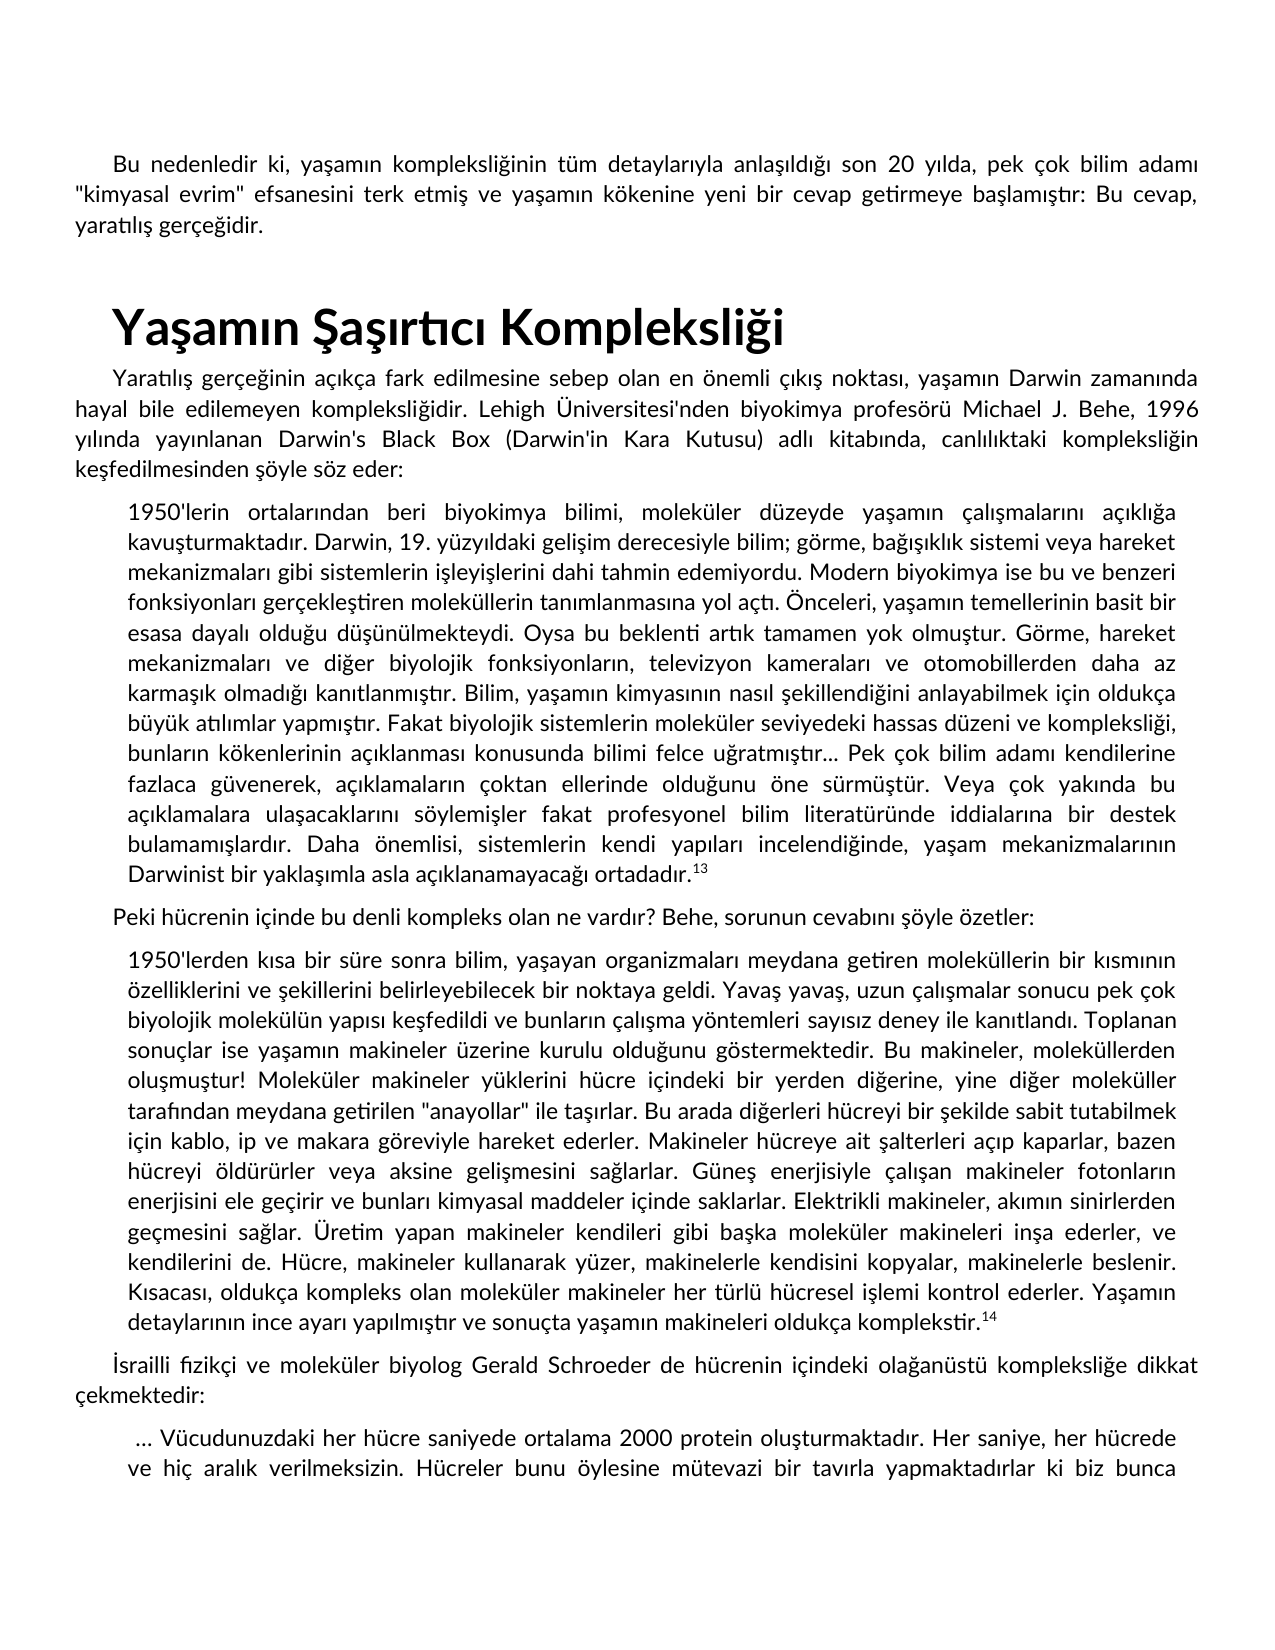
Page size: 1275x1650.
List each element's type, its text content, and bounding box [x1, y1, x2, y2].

text Bu nedenledir ki, yaşamın kompleksliğinin tüm detaylarıyla anlaşıldığı son 20 yılda, pek çok bilim adamı "kimyasal evrim" efsanesini terk etmiş ve yaşamın kökenine yeni bir cevap getirmeye başlamıştır: Bu cevap, yaratılış gerçeğidir. [75, 150, 1200, 238]
text Yaratılış gerçeğinin açıkça fark edilmesine sebep olan en önemli çıkış noktası, yaşamın Darwin zamanında hayal bile edilemeyen kompleksliğidir. Lehigh Üniversitesi'nden biyokimya profesörü Michael J. Behe, 1996 yılında yayınlanan Darwin's Black Box (Darwin'in Kara Kutusu) adlı kitabında, canlılıktaki kompleksliğin keşfedilmesinden şöyle söz eder: [75, 364, 1200, 482]
text Peki hücrenin içinde bu denli kompleks olan ne vardır? Behe, sorunun cevabını şöyle özetler: [75, 903, 1200, 930]
text 1950'lerin ortalarından beri biyokimya bilimi, moleküler düzeyde yaşamın çalışmalarını açıklığa kavuşturmaktadır. Darwin, 19. yüzyıldaki gelişim derecesiyle bilim; görme, bağışıklık sistemi veya hareket mekanizmaları gibi sistemlerin işleyişlerini dahi tahmin edemiyordu. Modern biyokimya ise bu ve benzeri fonksiyonları gerçekleştiren moleküllerin tanımlanmasına yol açtı. Önceleri, yaşamın temellerinin basit bir esasa dayalı olduğu düşünülmekteydi. Oysa bu beklenti artık tamamen yok olmuştur. Görme, hareket mekanizmaları ve diğer biyolojik fonksiyonların, televizyon kameraları ve otomobillerden daha az karmaşık olmadığı kanıtlanmıştır. Bilim, yaşamın kimyasının nasıl şekillendiğini anlayabilmek için oldukça büyük atılımlar yapmıştır. Fakat biyolojik sistemlerin moleküler seviyedeki hassas düzeni ve kompleksliği, bunların kökenlerinin açıklanması konusunda bilimi felce uğratmıştır... Pek çok bilim adamı kendilerine fazlaca güvenerek, açıklamaların çoktan ellerinde olduğunu öne sürmüştür. Veya çok yakında bu açıklamalara ulaşacaklarını söylemişler fakat profesyonel bilim literatüründe iddialarına bir destek bulamamışlardır. Daha önemlisi, sistemlerin kendi yapıları incelendiğinde, yaşam mekanizmalarının Darwinist bir yaklaşımla asla açıklanamayacağı ortadadır.13 [127, 497, 1177, 887]
text İsrailli fizikçi ve moleküler biyolog Gerald Schroeder de hücrenin içindeki olağanüstü kompleksliğe dikkat çekmektedir: [75, 1351, 1200, 1408]
subtitle Yaşamın Şaşırtıcı Kompleksliği [112, 296, 1200, 356]
text 1950'lerden kısa bir süre sonra bilim, yaşayan organizmaları meydana getiren moleküllerin bir kısmının özelliklerini ve şekillerini belirleyebilecek bir noktaya geldi. Yavaş yavaş, uzun çalışmalar sonucu pek çok biyolojik molekülün yapısı keşfedildi ve bunların çalışma yöntemleri sayısız deney ile kanıtlandı. Toplanan sonuçlar ise yaşamın makineler üzerine kurulu olduğunu göstermektedir. Bu makineler, moleküllerden oluşmuştur! Moleküler makineler yüklerini hücre içindeki bir yerden diğerine, yine diğer moleküller tarafından meydana getirilen "anayollar" ile taşırlar. Bu arada diğerleri hücreyi bir şekilde sabit tutabilmek için kablo, ip ve makara göreviyle hareket ederler. Makineler hücreye ait şalterleri açıp kaparlar, bazen hücreyi öldürürler veya aksine gelişmesini sağlarlar. Güneş enerjisiyle çalışan makineler fotonların enerjisini ele geçirir ve bunları kimyasal maddeler içinde saklarlar. Elektrikli makineler, akımın sinirlerden geçmesini sağlar. Üretim yapan makineler kendileri gibi başka moleküler makineleri inşa ederler, ve kendilerini de. Hücre, makineler kullanarak yüzer, makinelerle kendisini kopyalar, makinelerle beslenir. Kısacası, oldukça kompleks olan moleküler makineler her türlü hücresel işlemi kontrol ederler. Yaşamın detaylarının ince ayarı yapılmıştır ve sonuçta yaşamın makineleri oldukça komplekstir.14 [127, 945, 1177, 1335]
text … Vücudunuzdaki her hücre saniyede ortalama 2000 protein oluşturmaktadır. Her saniye, her hücrede ve hiç aralık verilmeksizin. Hücreler bunu öylesine mütevazi bir tavırla yapmaktadırlar ki biz bunca [127, 1423, 1177, 1481]
